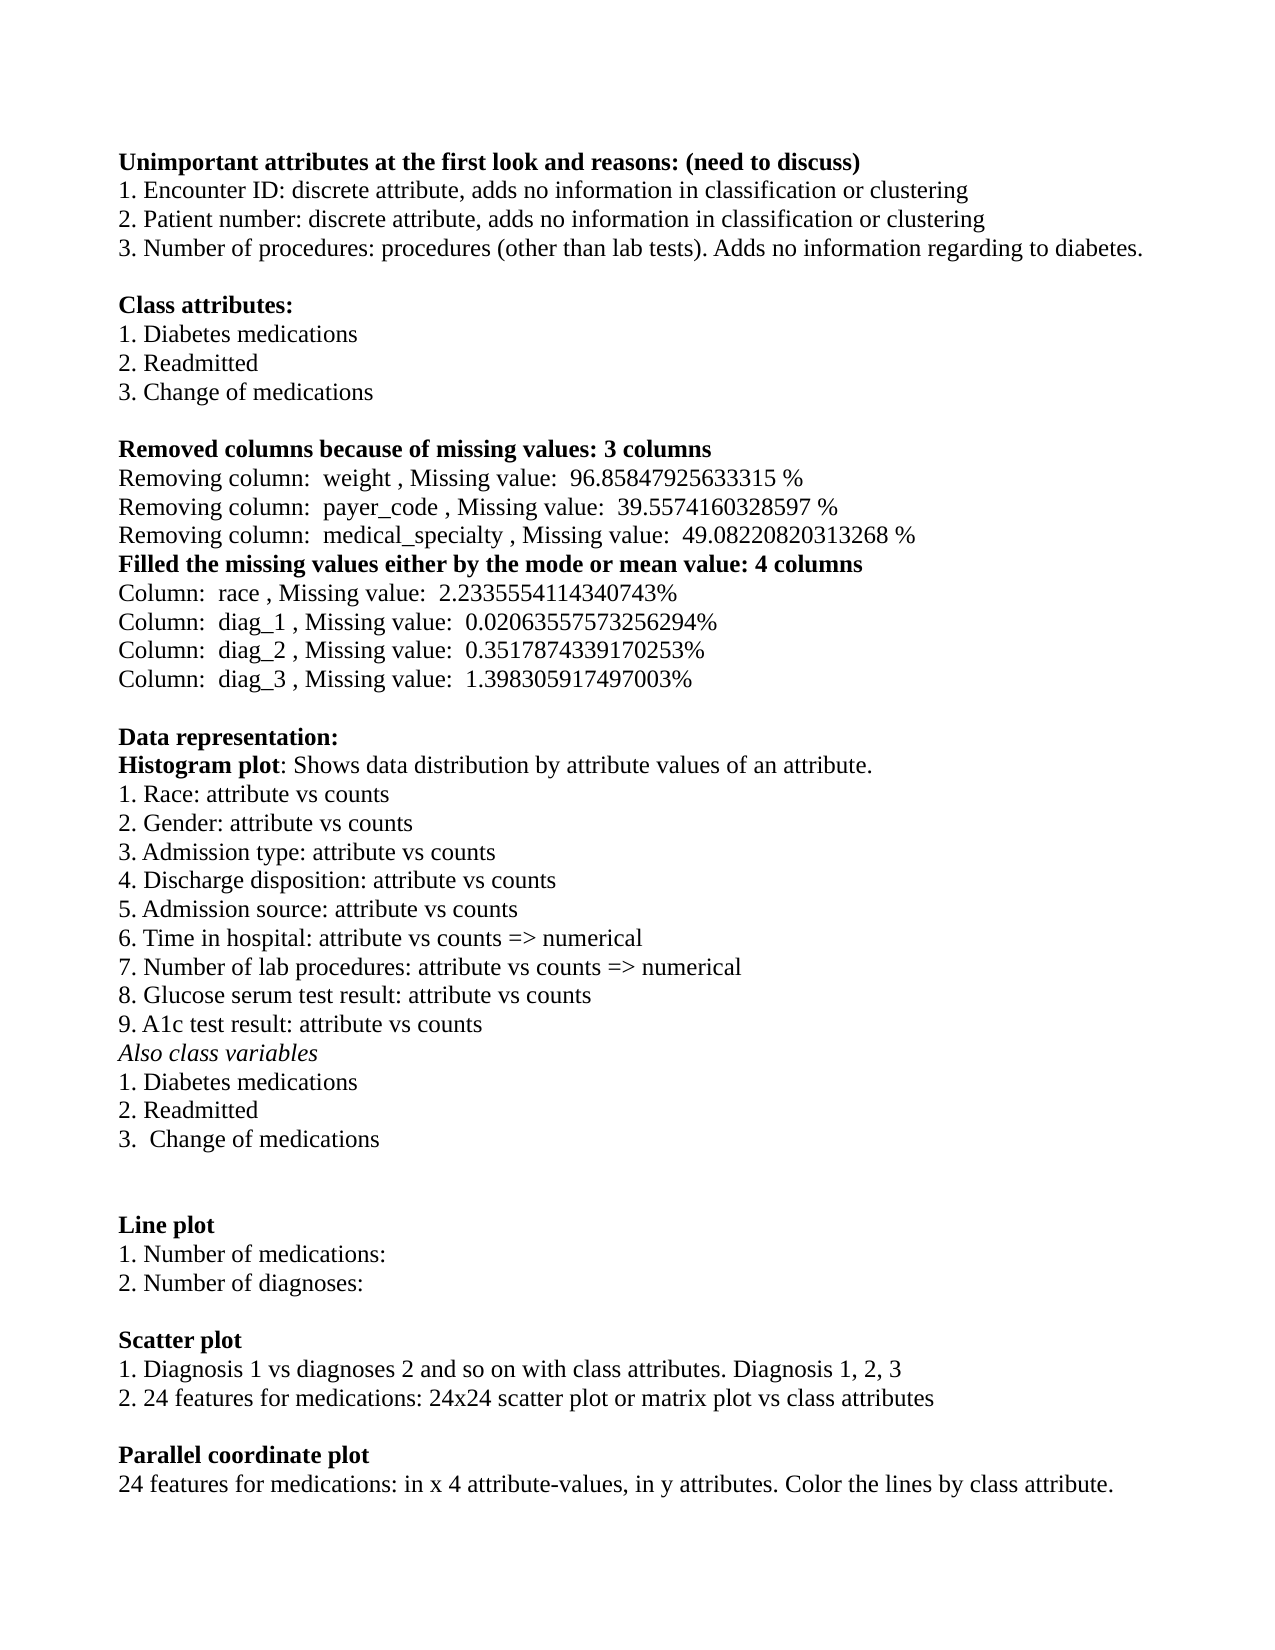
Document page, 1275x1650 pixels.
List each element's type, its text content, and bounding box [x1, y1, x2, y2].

text 1. Race: attribute vs counts [118, 779, 1157, 808]
text 3. Number of procedures: procedures (other than lab tests). Adds no information regarding to diabetes. [118, 233, 1157, 262]
text 8. Glucose serum test result: attribute vs counts [118, 981, 1157, 1009]
text 2. 24 features for medications: 24x24 scatter plot or matrix plot vs class attributes [118, 1383, 1157, 1412]
text 3. Change of medications [118, 1124, 1157, 1153]
text Column: diag_3 , Missing value: 1.398305917497003% [118, 664, 1157, 693]
text Removing column: weight , Missing value: 96.85847925633315 % [118, 463, 1157, 492]
text 2. Readmitted [118, 1096, 1157, 1124]
text 2. Readmitted [118, 348, 1157, 377]
text 3. Change of medications [118, 377, 1157, 406]
text Column: race , Missing value: 2.2335554114340743% [118, 578, 1157, 607]
text Unimportant attributes at the first look and reasons: (need to discuss) [118, 147, 1157, 176]
text 3. Admission type: attribute vs counts [118, 837, 1157, 866]
text 9. A1c test result: attribute vs counts [118, 1009, 1157, 1038]
text 1. Diabetes medications [118, 1067, 1157, 1096]
text Scatter plot [118, 1326, 1157, 1354]
text 1. Diabetes medications [118, 319, 1157, 348]
text 2. Patient number: discrete attribute, adds no information in classification or clustering [118, 204, 1157, 233]
text 1. Number of medications: [118, 1239, 1157, 1268]
text Removing column: payer_code , Missing value: 39.5574160328597 % [118, 492, 1157, 521]
text 1. Diagnosis 1 vs diagnoses 2 and so on with class attributes. Diagnosis 1, 2, 3 [118, 1354, 1157, 1383]
text Parallel coordinate plot [118, 1441, 1157, 1469]
text 4. Discharge disposition: attribute vs counts [118, 866, 1157, 894]
text Column: diag_2 , Missing value: 0.3517874339170253% [118, 636, 1157, 664]
text 5. Admission source: attribute vs counts [118, 894, 1157, 923]
text 24 features for medications: in x 4 attribute-values, in y attributes. Color the lines by class attribute. [118, 1469, 1157, 1498]
text Class attributes: [118, 291, 1157, 319]
text Data representation: [118, 722, 1157, 751]
text Also class variables [118, 1038, 1157, 1067]
text Column: diag_1 , Missing value: 0.02063557573256294% [118, 607, 1157, 636]
text 2. Number of diagnoses: [118, 1268, 1157, 1297]
text Histogram plot: Shows data distribution by attribute values of an attribute. [118, 751, 1157, 779]
text 1. Encounter ID: discrete attribute, adds no information in classification or clustering [118, 176, 1157, 204]
text 6. Time in hospital: attribute vs counts => numerical [118, 923, 1157, 952]
text Filled the missing values either by the mode or mean value: 4 columns [118, 549, 1157, 578]
text Line plot [118, 1211, 1157, 1239]
text 7. Number of lab procedures: attribute vs counts => numerical [118, 952, 1157, 981]
text Removing column: medical_specialty , Missing value: 49.08220820313268 % [118, 521, 1157, 549]
text 2. Gender: attribute vs counts [118, 808, 1157, 837]
text Removed columns because of missing values: 3 columns [118, 434, 1157, 463]
